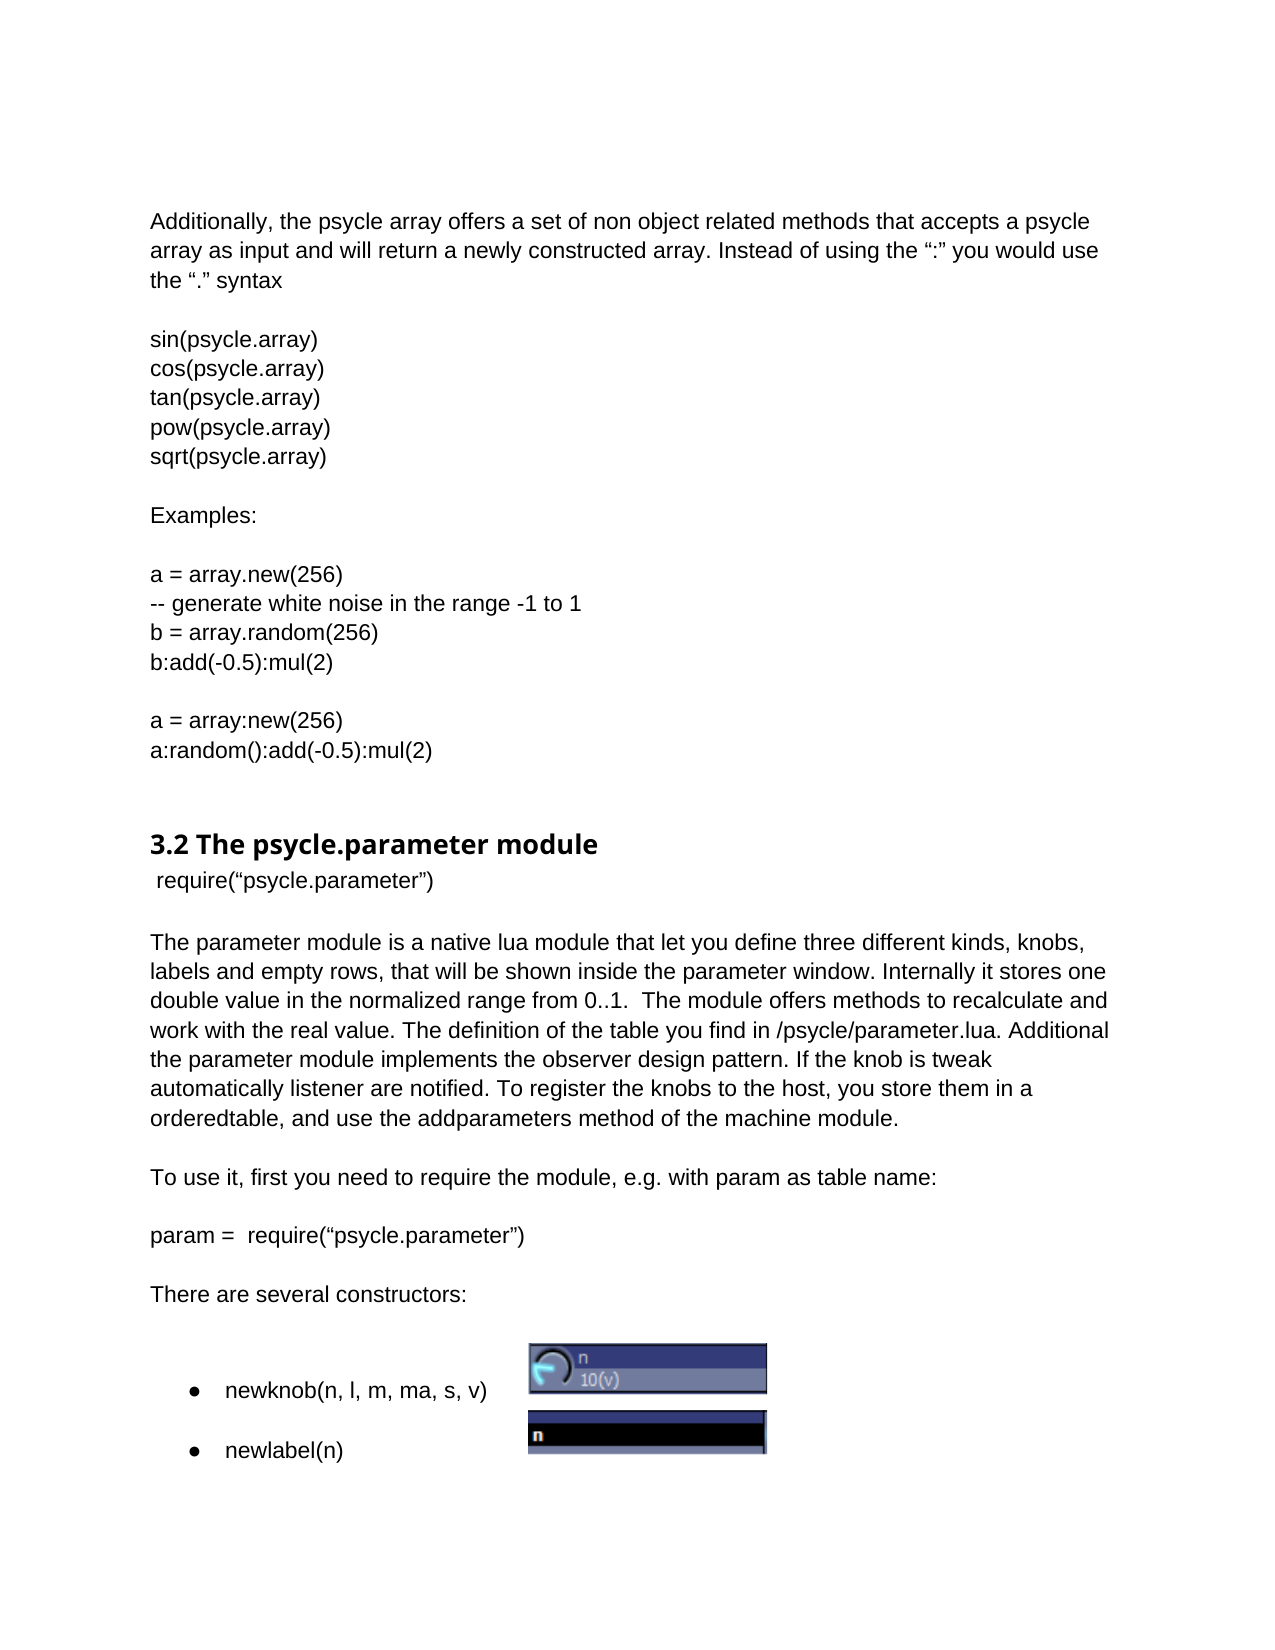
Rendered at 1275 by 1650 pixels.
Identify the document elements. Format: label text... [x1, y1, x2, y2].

text pow(psycle.array) [150, 414, 1125, 440]
text sqrt(psycle.array) [150, 444, 1125, 469]
text There are several constructors: [150, 1282, 1125, 1307]
text a = array:new(256) [150, 708, 1125, 734]
text sin(psycle.array) [150, 326, 1125, 352]
text a:random():add(-0.5):mul(2) [150, 737, 1125, 763]
picture [528, 1343, 768, 1396]
text cos(psycle.array) [150, 356, 1125, 381]
text tan(psycle.array) [150, 385, 1125, 411]
text Additionally, the psycle array offers a set of non object related methods that accepts a psycle array as input and will return a newly constructed array. Instead of using the “:” you would use the “.” syntax [150, 209, 1125, 293]
picture [528, 1410, 768, 1456]
text 3.2 The psycle.parameter module [150, 826, 1125, 862]
text require(“psycle.parameter”) [150, 868, 1125, 894]
text b = array.random(256) [150, 620, 1125, 646]
text -- generate white noise in the range -1 to 1 [150, 591, 1125, 616]
text Examples: [150, 502, 1125, 528]
text param = require(“psycle.parameter”) [150, 1223, 1125, 1248]
text The parameter module is a native lua module that let you define three different kinds, knobs, labels and empty rows, that will be shown inside the parameter window. Internally it stores one double value in the normalized range from 0..1. The module offers methods to recalculate and work with the real value. The definition of the table you find in /psycle/parameter.lua. Additional the parameter module implements the observer design pattern. If the knob is tweak automatically listener are notified. To register the knobs to the host, you store them in a orderedtable, and use the addparameters method of the machine module. [150, 929, 1125, 1131]
list newlabel(n) [187, 1407, 1125, 1463]
text a = array.new(256) [150, 561, 1125, 587]
list newknob(n, l, m, ma, s, v) [187, 1340, 1125, 1403]
text To use it, first you need to require the module, e.g. with param as table name: [150, 1164, 1125, 1190]
text b:add(-0.5):mul(2) [150, 649, 1125, 675]
